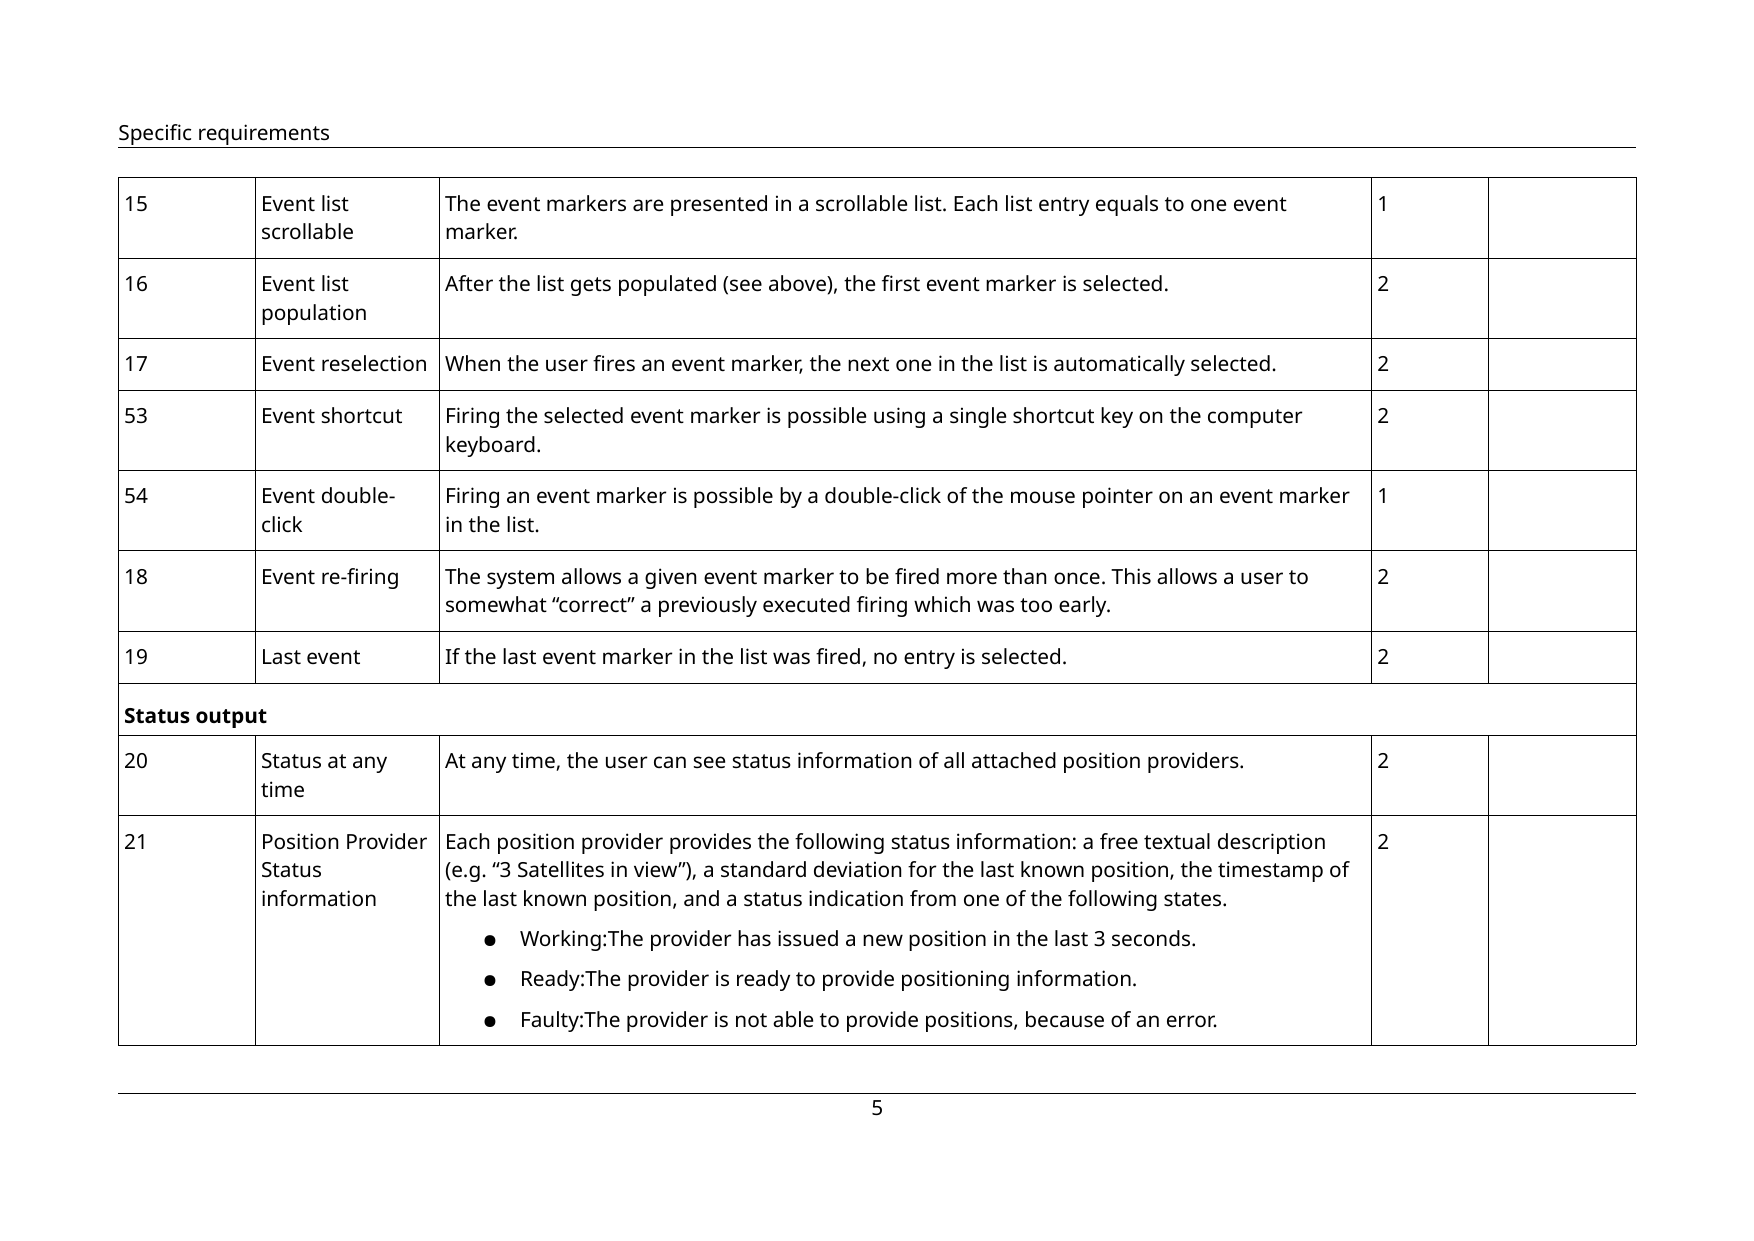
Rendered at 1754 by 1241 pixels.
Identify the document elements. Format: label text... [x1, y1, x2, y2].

table_cell Firing an event marker is possible by a double-click of the mouse pointer on an event marker in the list. [440, 471, 1371, 550]
table_cell Status output [119, 684, 1636, 735]
table_cell 21 [119, 816, 255, 1045]
table_cell Status at any time [256, 736, 439, 815]
table_cell 2 [1372, 339, 1488, 389]
table_cell [1489, 471, 1636, 550]
table_cell [1489, 736, 1636, 815]
table_cell Each position provider provides the following status information: a free textual description (e.g. “3 Satellites in view”), a standard deviation for the last known position, the timestamp of the last known position, and a status indication from one of the following states. Working:The provider has issued a new position in the last 3 seconds. Ready:The provider is ready to provide positioning information. Faulty:The provider is not able to provide positions, because of an error. [440, 816, 1371, 1045]
table_cell 18 [119, 551, 255, 631]
table_cell Event list scrollable [256, 178, 439, 257]
table_cell The system allows a given event marker to be fired more than once. This allows a user to somewhat “correct” a previously executed firing which was too early. [440, 551, 1371, 631]
table_cell 2 [1372, 736, 1488, 815]
table_cell 15 [119, 178, 255, 257]
table_cell 19 [119, 632, 255, 682]
table_cell [1489, 178, 1636, 257]
table_cell 2 [1372, 551, 1488, 631]
table_cell 2 [1372, 391, 1488, 470]
table_cell 1 [1372, 471, 1488, 550]
table_cell 53 [119, 391, 255, 470]
table_cell 2 [1372, 259, 1488, 338]
table_cell Firing the selected event marker is possible using a single shortcut key on the computer keyboard. [440, 391, 1371, 470]
table_cell [1489, 339, 1636, 389]
table_cell [1489, 551, 1636, 631]
table_cell 54 [119, 471, 255, 550]
table_cell [1489, 632, 1636, 682]
table_cell Position Provider Status information [256, 816, 439, 1045]
table_cell Last event [256, 632, 439, 682]
table_cell 16 [119, 259, 255, 338]
table_cell 20 [119, 736, 255, 815]
table_cell After the list gets populated (see above), the first event marker is selected. [440, 259, 1371, 338]
table_cell Event double-click [256, 471, 439, 550]
table_cell 2 [1372, 632, 1488, 682]
table_cell At any time, the user can see status information of all attached position providers. [440, 736, 1371, 815]
table_cell 1 [1372, 178, 1488, 257]
table_cell Event reselection [256, 339, 439, 389]
table_cell [1489, 391, 1636, 470]
table_cell Event shortcut [256, 391, 439, 470]
table_cell Event list population [256, 259, 439, 338]
table_cell 17 [119, 339, 255, 389]
table_cell [1489, 259, 1636, 338]
table_cell Event re-firing [256, 551, 439, 631]
table_cell The event markers are presented in a scrollable list. Each list entry equals to one event marker. [440, 178, 1371, 257]
table_cell When the user fires an event marker, the next one in the list is automatically selected. [440, 339, 1371, 389]
table_cell If the last event marker in the list was fired, no entry is selected. [440, 632, 1371, 682]
table_cell [1489, 816, 1636, 1045]
table_cell 2 [1372, 816, 1488, 1045]
